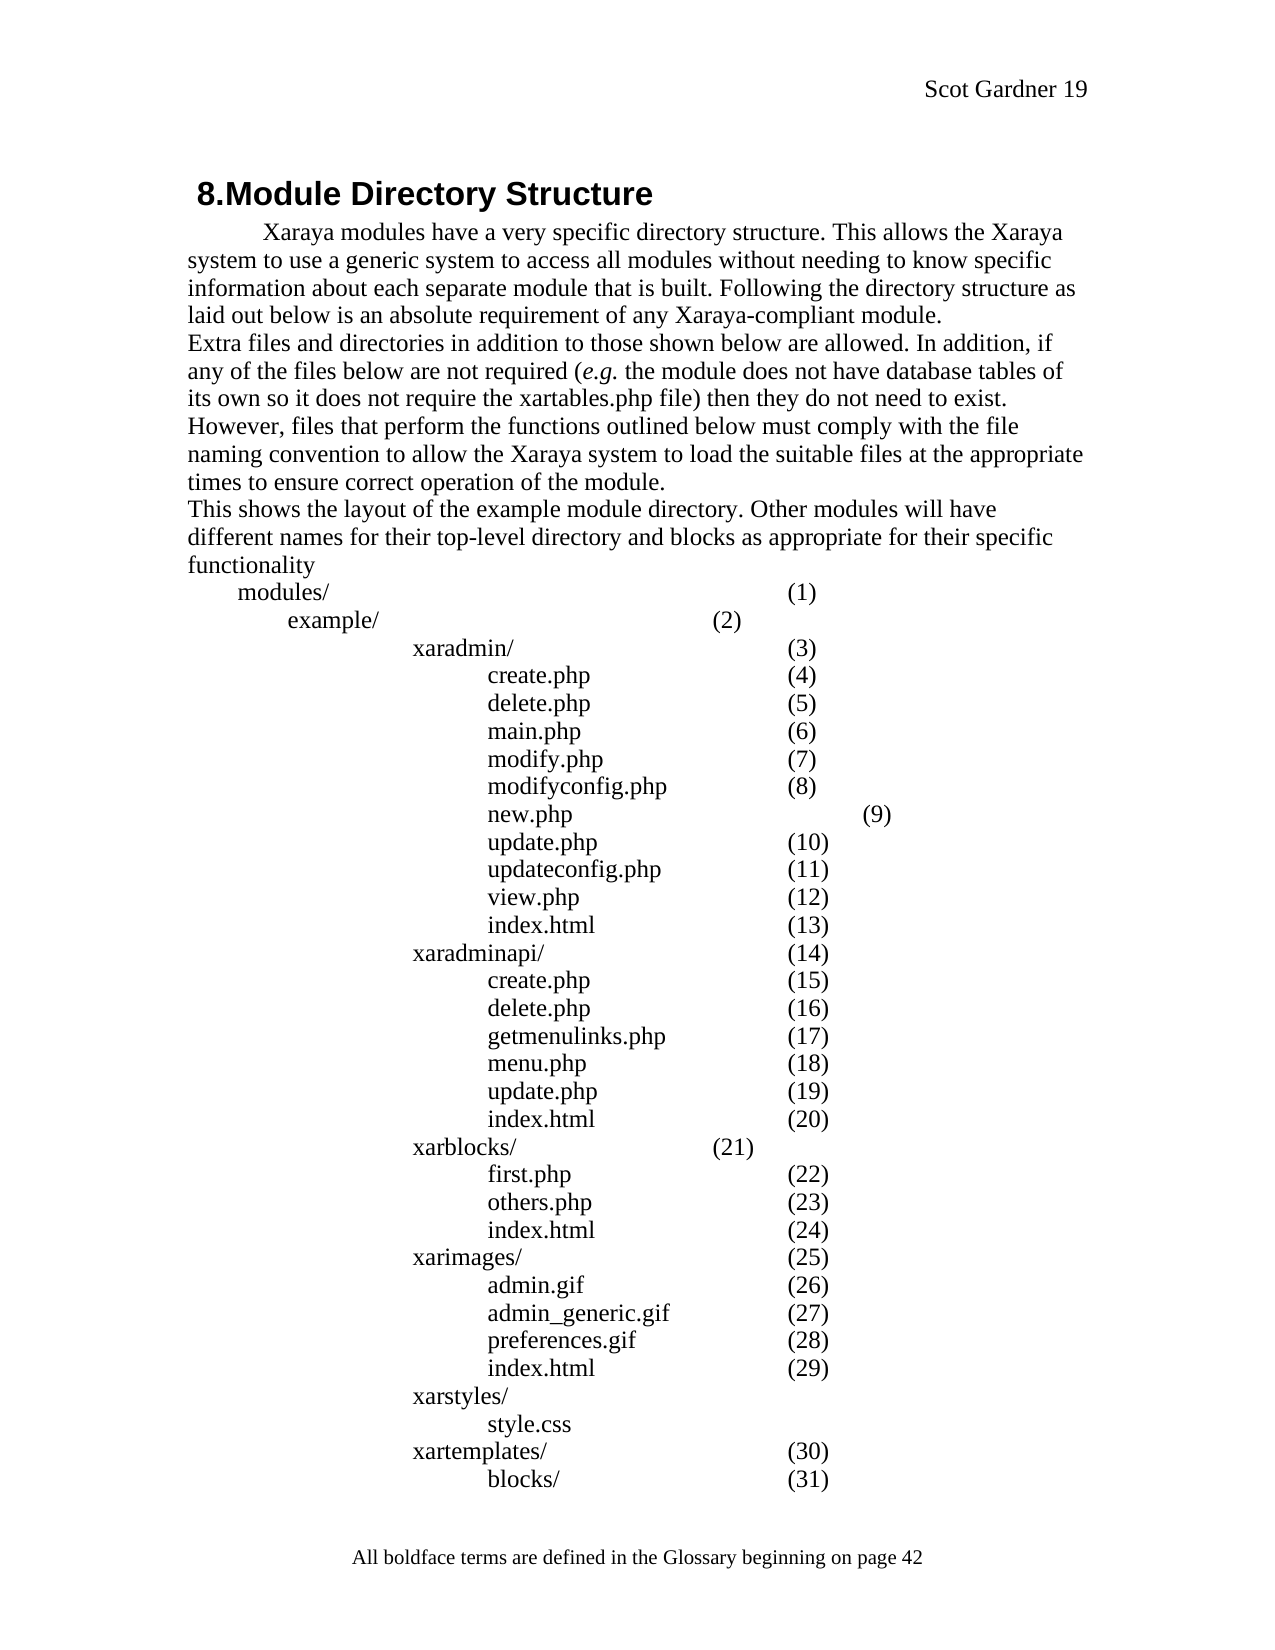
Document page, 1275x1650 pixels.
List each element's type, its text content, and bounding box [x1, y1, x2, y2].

text index.html (13) [187, 911, 1087, 939]
text xaradminapi/ (14) [187, 939, 1087, 966]
subtitle Module Directory Structure [187, 175, 1087, 212]
text delete.php (16) [187, 994, 1087, 1022]
text admin_generic.gif (27) [187, 1299, 1087, 1327]
text new.php (9) [187, 800, 1087, 828]
text create.php (4) [187, 662, 1087, 689]
text Extra files and directories in addition to those shown below are allowed. In addition, if any of the files below are not required (e.g. the module does not have database tables of its own so it does not require the xartables.php file) then they do not need to exist. However, files that perform the functions outlined below must comply with the file naming convention to allow the Xaraya system to load the suitable files at the appropriate times to ensure correct operation of the module. [187, 329, 1087, 495]
text others.php (23) [187, 1188, 1087, 1216]
text updateconfig.php (11) [187, 856, 1087, 883]
text example/ (2) [187, 606, 1087, 634]
text menu.php (18) [187, 1049, 1087, 1077]
text main.php (6) [187, 717, 1087, 745]
text xarblocks/ (21) [187, 1133, 1087, 1160]
text update.php (10) [187, 828, 1087, 856]
text view.php (12) [187, 883, 1087, 911]
text xarimages/ (25) [187, 1243, 1087, 1271]
text admin.gif (26) [187, 1271, 1087, 1299]
text xaradmin/ (3) [187, 634, 1087, 662]
text getmenulinks.php (17) [187, 1022, 1087, 1049]
text create.php (15) [187, 966, 1087, 994]
text first.php (22) [187, 1160, 1087, 1188]
text index.html (20) [187, 1105, 1087, 1133]
text modify.php (7) [187, 745, 1087, 772]
text style.css [187, 1410, 1087, 1437]
text xarstyles/ [187, 1382, 1087, 1410]
text blocks/ (31) [187, 1465, 1087, 1493]
text Xaraya modules have a very specific directory structure. This allows the Xaraya system to use a generic system to access all modules without needing to know specific information about each separate module that is built. Following the directory structure as laid out below is an absolute requirement of any Xaraya-compliant module. [187, 218, 1087, 329]
text This shows the layout of the example module directory. Other modules will have different names for their top-level directory and blocks as appropriate for their specific functionality [187, 495, 1087, 578]
text index.html (29) [187, 1354, 1087, 1382]
text modifyconfig.php (8) [187, 772, 1087, 800]
text preferences.gif (28) [187, 1327, 1087, 1354]
text update.php (19) [187, 1077, 1087, 1105]
text delete.php (5) [187, 689, 1087, 717]
text xartemplates/ (30) [187, 1437, 1087, 1465]
text index.html (24) [187, 1216, 1087, 1243]
text modules/ (1) [187, 578, 1087, 606]
